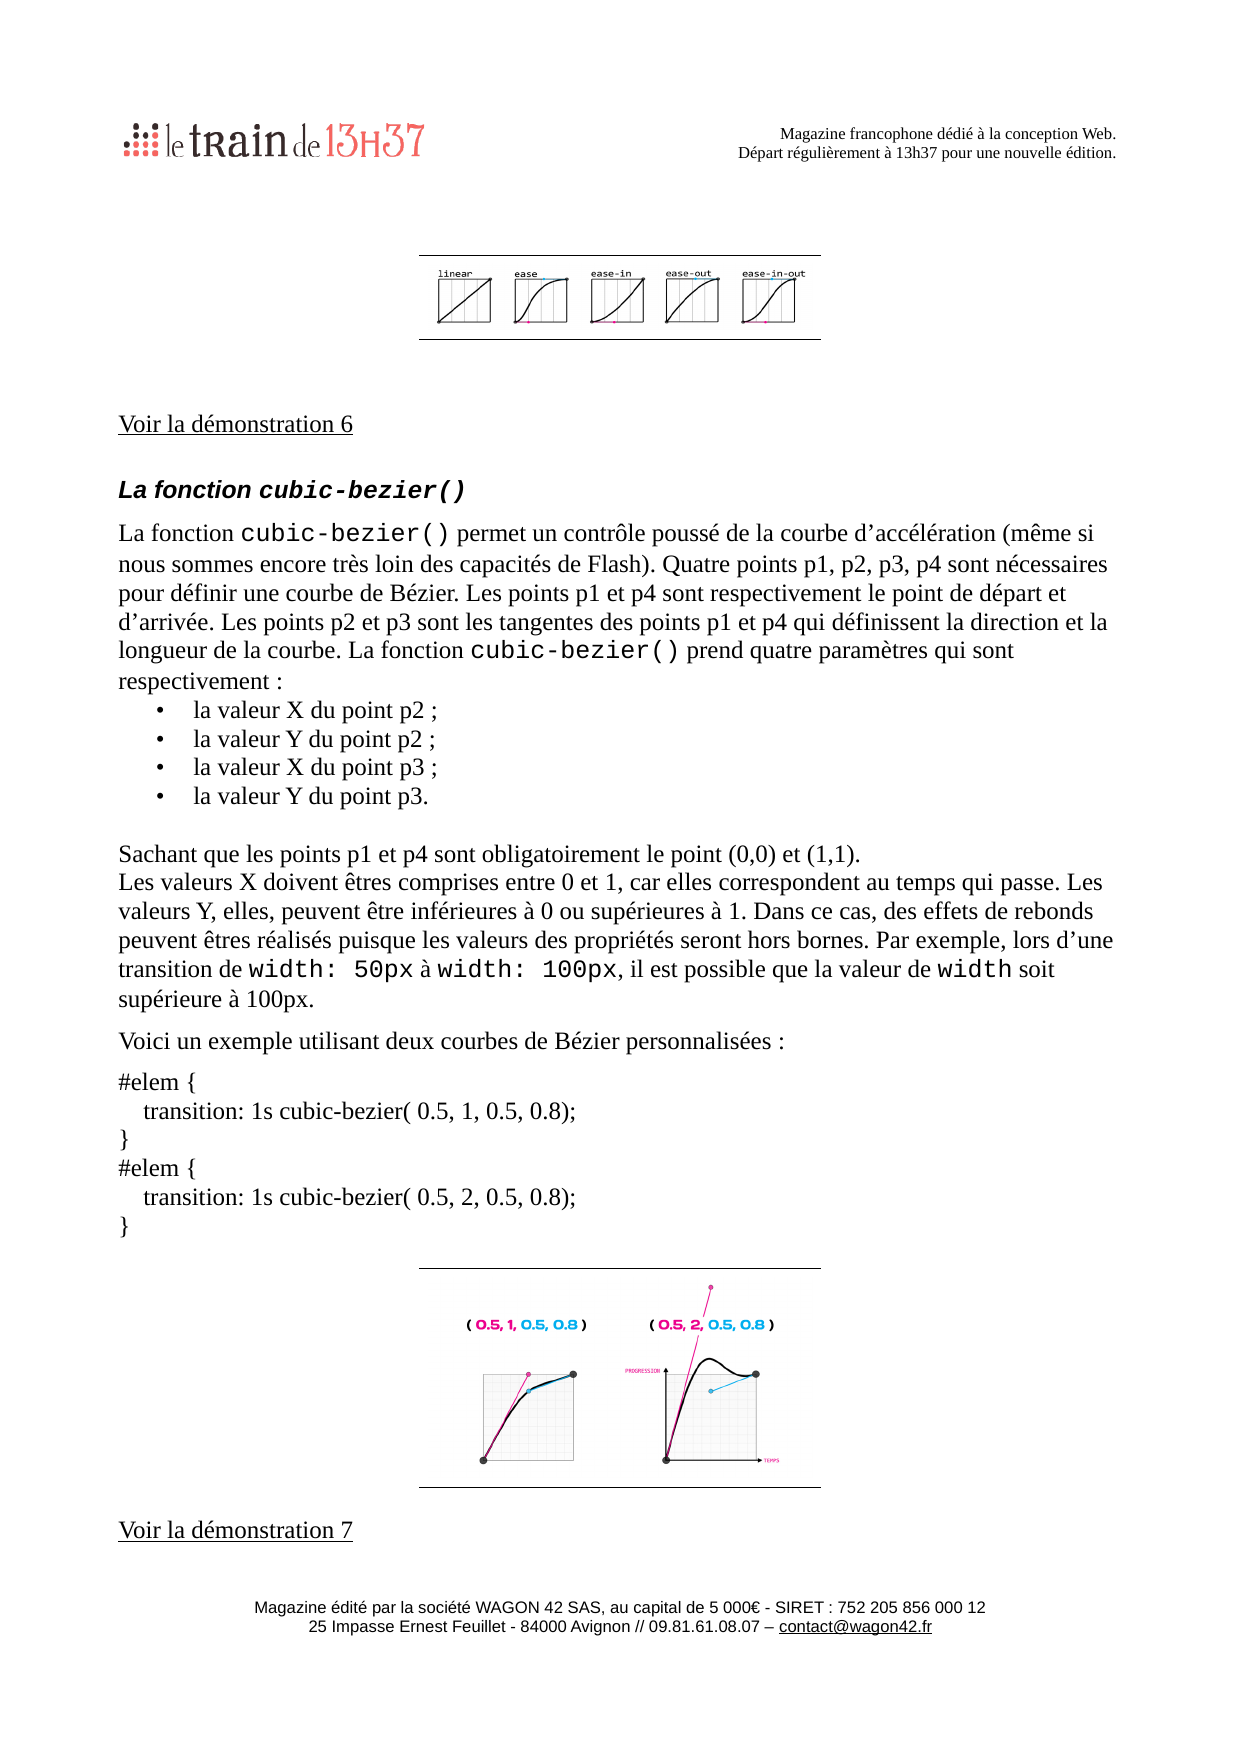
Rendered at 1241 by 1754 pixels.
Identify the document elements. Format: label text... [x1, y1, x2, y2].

list la valeur Y du point p3. [156, 781, 1122, 810]
text } [118, 1211, 1122, 1239]
text transition: 1s cubic-bezier( 0.5, 2, 0.5, 0.8); [118, 1182, 1122, 1211]
text Les valeurs X doivent êtres comprises entre 0 et 1, car elles correspondent au temps qui passe. Les valeurs Y, elles, peuvent être inférieures à 0 ou supérieures à 1. Dans ce cas, des effets de rebonds peuvent êtres réalisés puisque les valeurs des propriétés seront hors bornes. Par exemple, lors d’une transition de width: 50px à width: 100px, il est possible que la valeur de width soit supérieure à 100px. [118, 867, 1122, 1013]
text Sachant que les points p1 et p4 sont obligatoirement le point (0,0) et (1,1). [118, 839, 1122, 867]
subtitle La fonction cubic-bezier() [118, 475, 1122, 506]
picture [428, 263, 813, 330]
text transition: 1s cubic-bezier( 0.5, 1, 0.5, 0.8); [118, 1096, 1122, 1124]
text #elem { [118, 1153, 1122, 1182]
picture [123, 123, 425, 157]
text Voir la démonstration 6 [118, 409, 1122, 437]
list la valeur X du point p3 ; [156, 752, 1122, 781]
list la valeur X du point p2 ; [156, 695, 1122, 724]
text #elem { [118, 1067, 1122, 1096]
text La fonction cubic-bezier() permet un contrôle poussé de la courbe d’accélération (même si nous sommes encore très loin des capacités de Flash). Quatre points p1, p2, p3, p4 sont nécessaires pour définir une courbe de Bézier. Les points p1 et p4 sont respectivement le point de départ et d’arrivée. Les points p2 et p3 sont les tangentes des points p1 et p4 qui définissent la direction et la longueur de la courbe. La fonction cubic-bezier() prend quatre paramètres qui sont respectivement : [118, 518, 1122, 695]
text } [118, 1124, 1122, 1153]
list la valeur Y du point p2 ; [156, 724, 1122, 752]
picture [428, 1277, 813, 1478]
text Voici un exemple utilisant deux courbes de Bézier personnalisées : [118, 1026, 1122, 1054]
text Voir la démonstration 7 [118, 1516, 1122, 1544]
